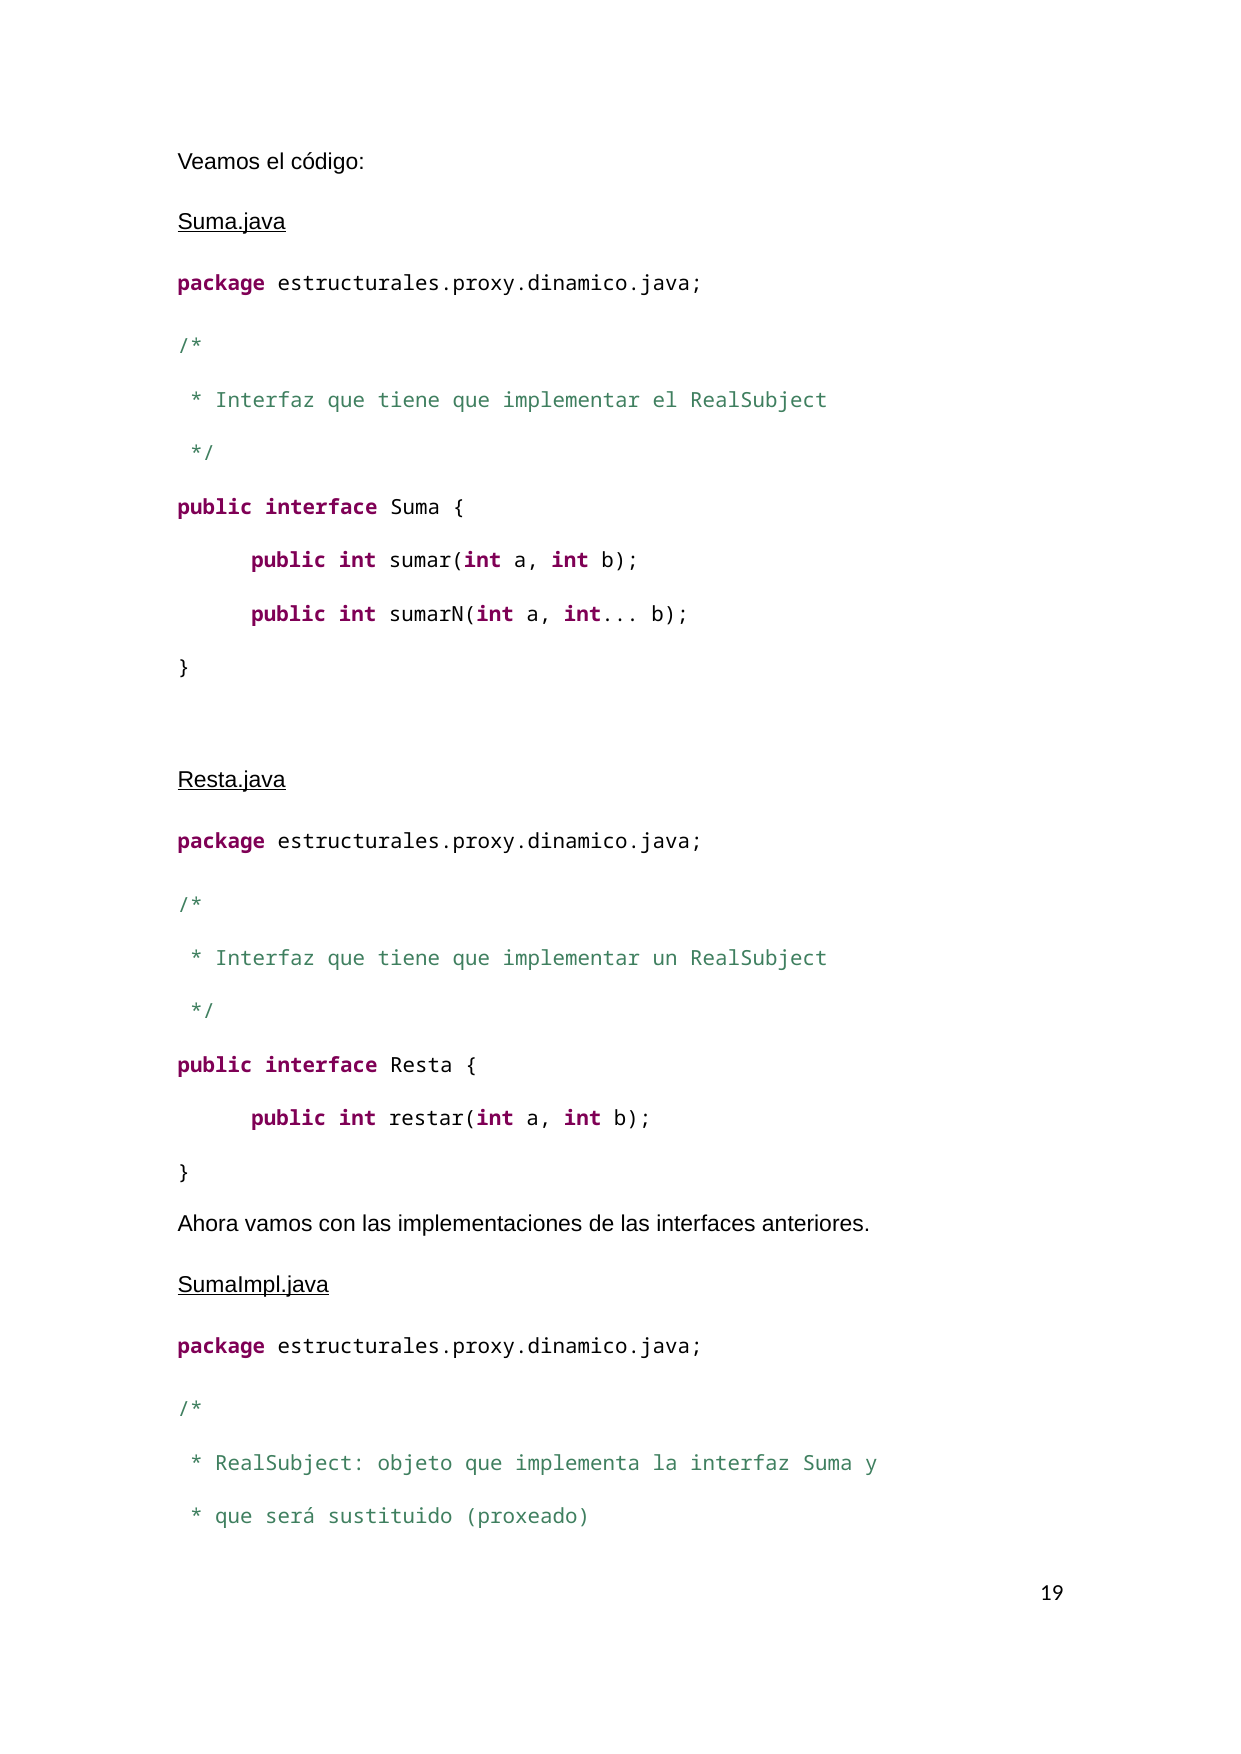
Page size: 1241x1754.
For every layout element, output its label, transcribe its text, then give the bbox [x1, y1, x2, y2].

text /* [177, 332, 1063, 360]
text Resta.java [177, 766, 1063, 792]
text */ [177, 997, 1063, 1025]
text public int restar(int a, int b); [177, 1103, 1063, 1132]
text Veamos el código: [177, 148, 1063, 174]
text * Interfaz que tiene que implementar un RealSubject [177, 943, 1063, 972]
text Ahora vamos con las implementaciones de las interfaces anteriores. [177, 1210, 1063, 1237]
text */ [177, 438, 1063, 467]
text * que será sustituido (proxeado) [177, 1501, 1063, 1530]
text /* [177, 890, 1063, 918]
text package estructurales.proxy.dinamico.java; [177, 1331, 1063, 1359]
text public interface Suma { [177, 492, 1063, 520]
text SumaImpl.java [177, 1271, 1063, 1297]
text public interface Resta { [177, 1050, 1063, 1078]
text /* [177, 1394, 1063, 1423]
text * RealSubject: objeto que implementa la interfaz Suma y [177, 1448, 1063, 1476]
text } [177, 1157, 1063, 1185]
text package estructurales.proxy.dinamico.java; [177, 268, 1063, 297]
text public int sumar(int a, int b); [177, 545, 1063, 574]
text } [177, 652, 1063, 681]
text public int sumarN(int a, int... b); [177, 599, 1063, 627]
text Suma.java [177, 208, 1063, 234]
text package estructurales.proxy.dinamico.java; [177, 826, 1063, 855]
text * Interfaz que tiene que implementar el RealSubject [177, 385, 1063, 413]
